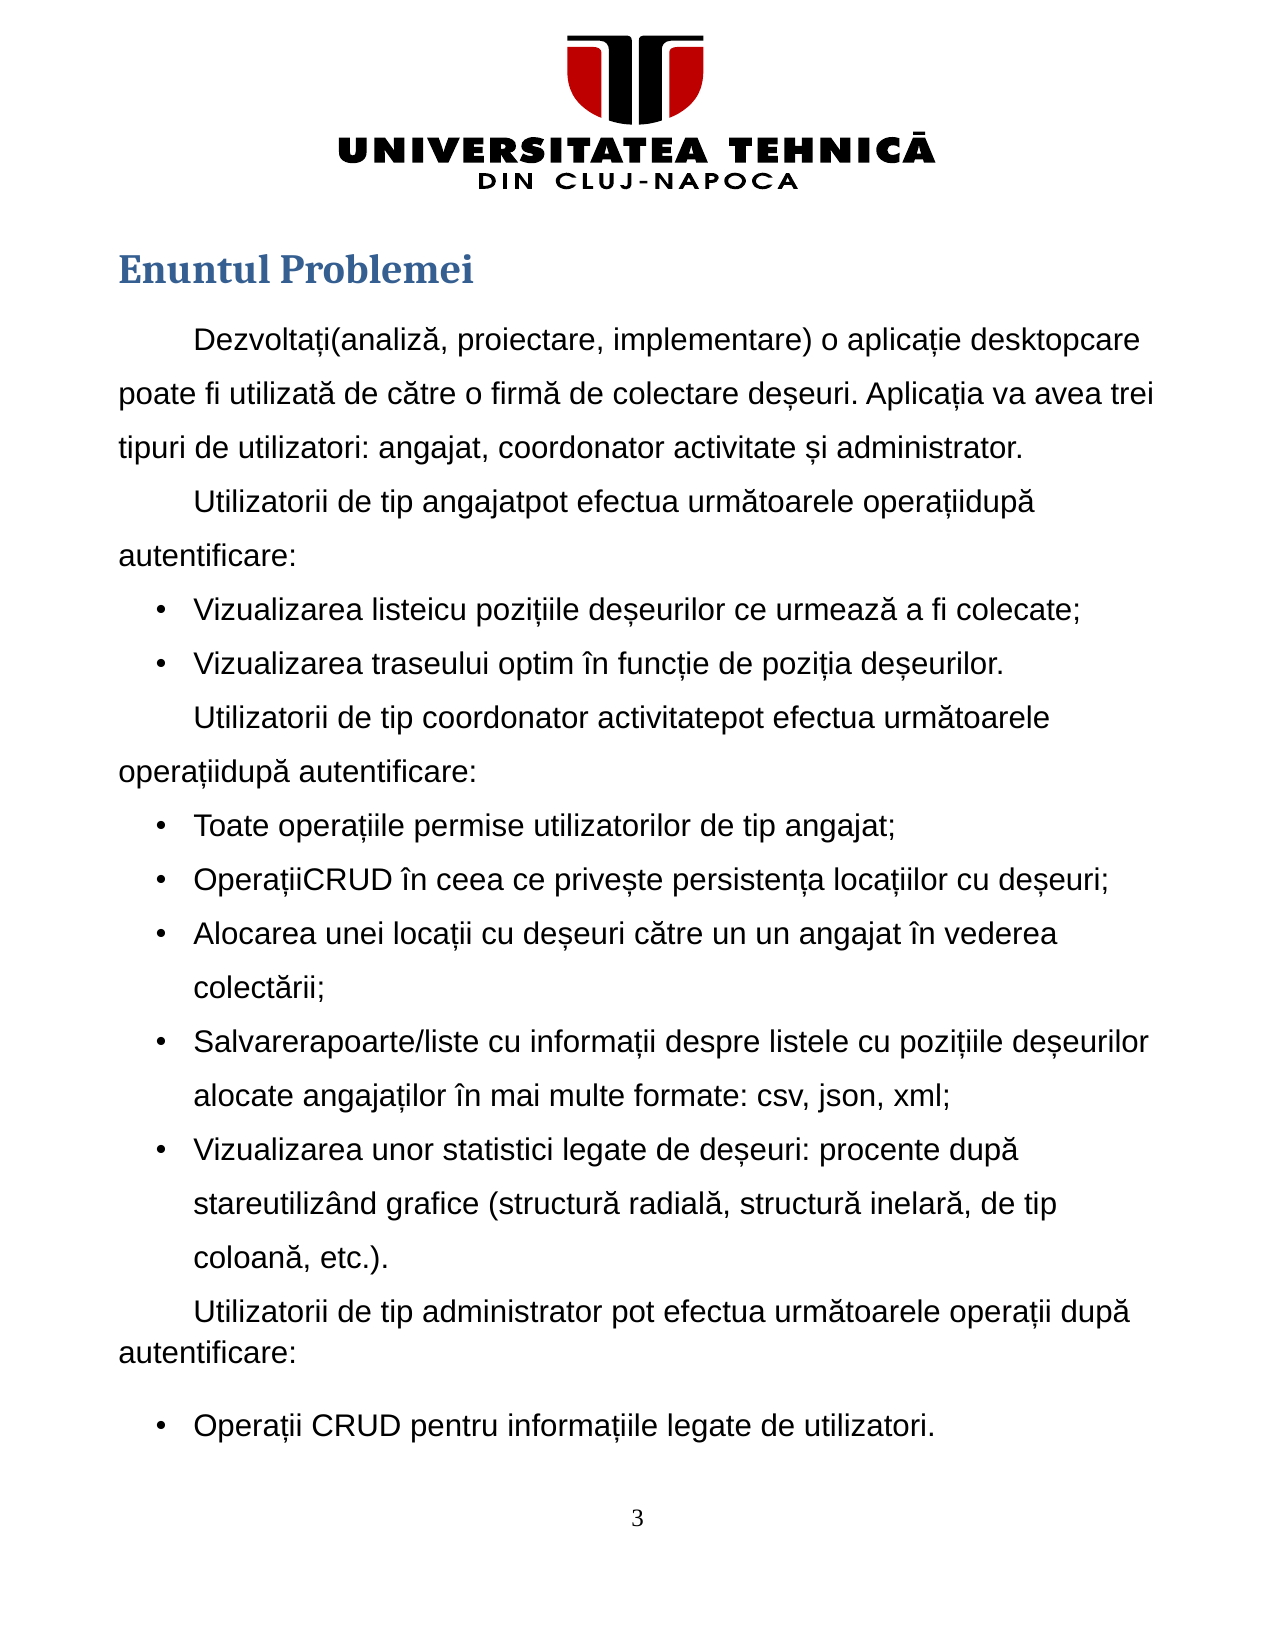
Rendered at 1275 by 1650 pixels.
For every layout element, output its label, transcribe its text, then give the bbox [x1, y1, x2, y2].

list Vizualizarea traseului optim în funcție de poziția deșeurilor. [156, 645, 1157, 681]
text Dezvoltați(analiză, proiectare, implementare) o aplicație desktopcare poate fi utilizată de către o firmă de colectare deșeuri. Aplicația va avea trei tipuri de utilizatori: angajat, coordonator activitate și administrator. [118, 321, 1157, 465]
list Vizualizarea listeicu pozițiile deșeurilor ce urmează a fi colecate; [156, 591, 1157, 627]
text Utilizatorii de tip coordonator activitatepot efectua următoarele operațiidupă autentificare: [118, 699, 1157, 789]
list Vizualizarea unor statistici legate de deșeuri: procente după stareutilizând grafice (structură radială, structură inelară, de tip coloană, etc.). [156, 1131, 1157, 1275]
list Operații CRUD pentru informațiile legate de utilizatori. [156, 1407, 1157, 1443]
list OperațiiCRUD în ceea ce privește persistența locațiilor cu deșeuri; [156, 861, 1157, 897]
list Salvarerapoarte/liste cu informații despre listele cu pozițiile deșeurilor alocate angajaților în mai multe formate: csv, json, xml; [156, 1023, 1157, 1113]
text Utilizatorii de tip administrator pot efectua următoarele operații după autentificare: [118, 1293, 1157, 1370]
text Utilizatorii de tip angajatpot efectua următoarele operațiidupă autentificare: [118, 483, 1157, 573]
list Toate operațiile permise utilizatorilor de tip angajat; [156, 807, 1157, 843]
subtitle Enuntul Problemei [118, 246, 1157, 294]
list Alocarea unei locații cu deșeuri către un un angajat în vederea colectării; [156, 915, 1157, 1005]
